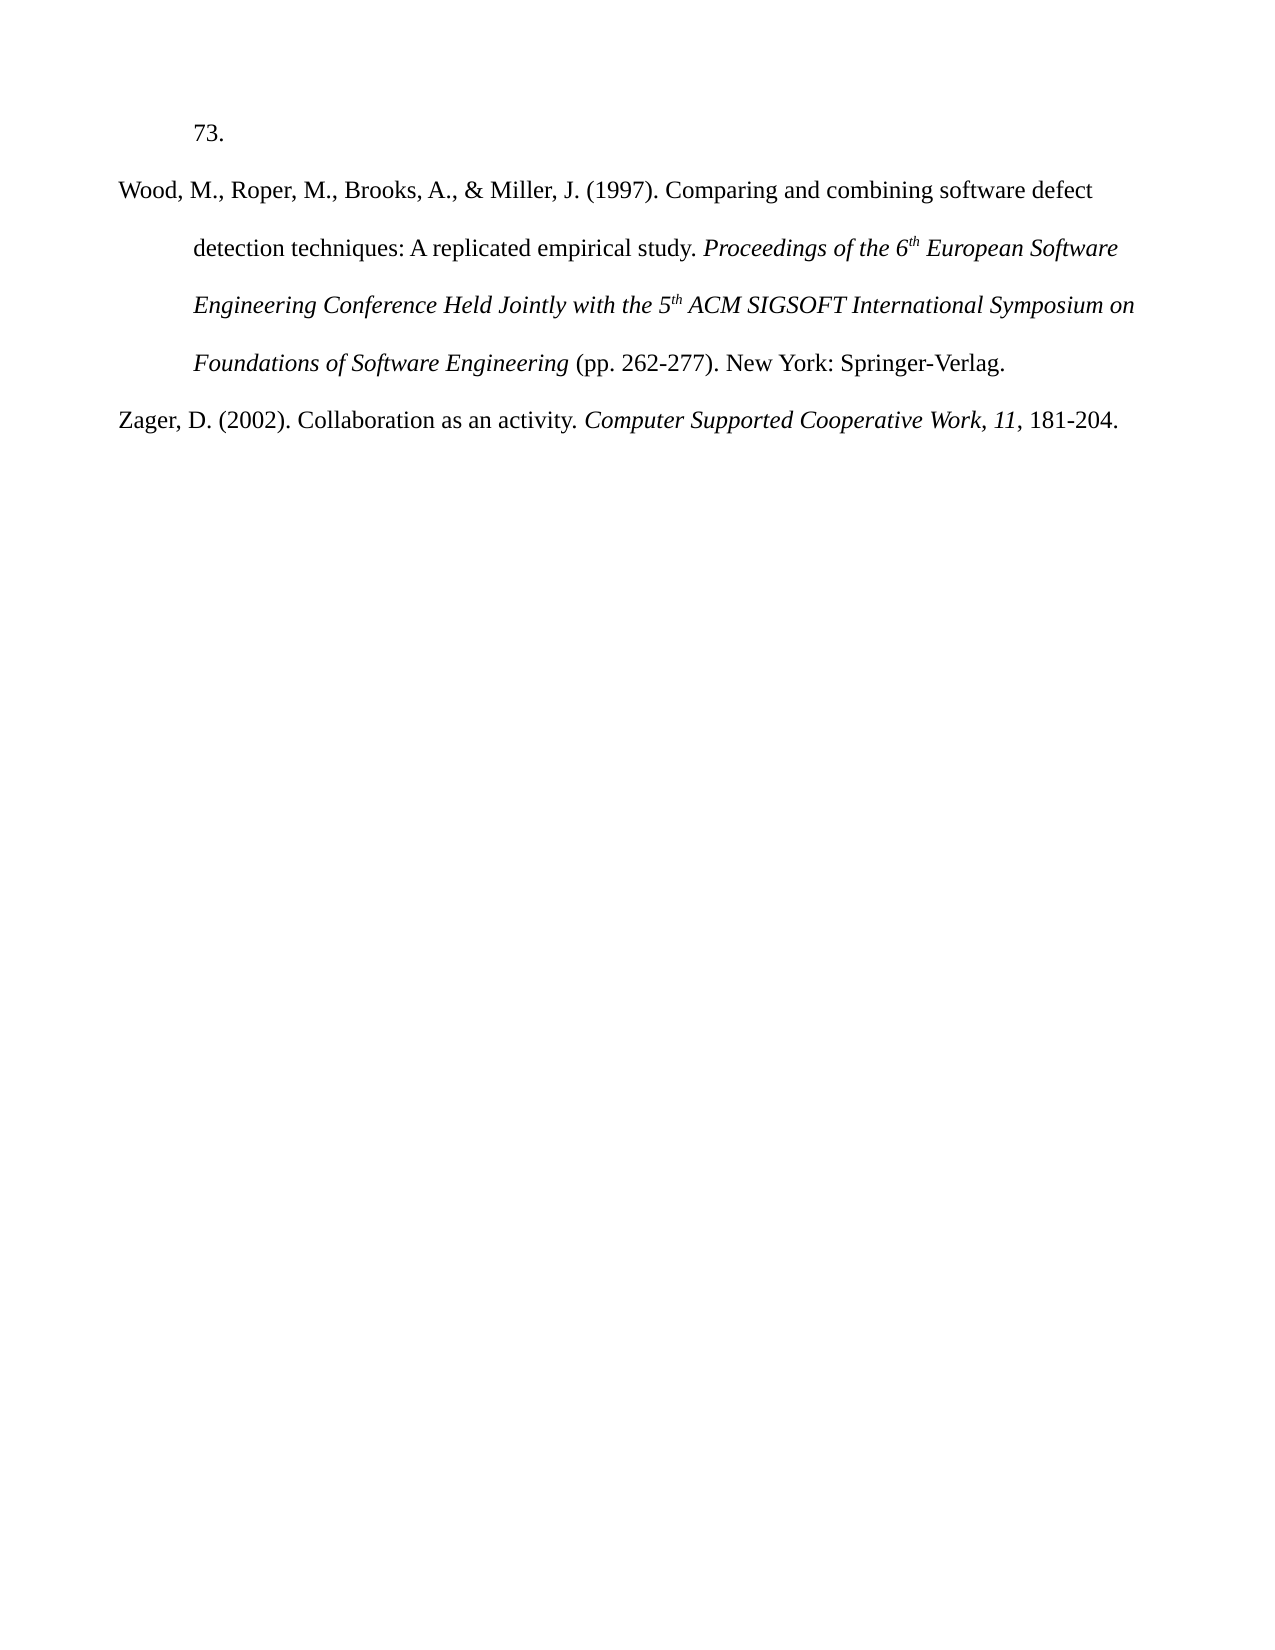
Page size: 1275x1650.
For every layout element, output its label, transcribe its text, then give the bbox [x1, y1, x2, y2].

text 73. [118, 118, 1157, 147]
text Wood, M., Roper, M., Brooks, A., & Miller, J. (1997). Comparing and combining software defect detection techniques: A replicated empirical study. Proceedings of the 6th European Software Engineering Conference Held Jointly with the 5th ACM SIGSOFT International Symposium on Foundations of Software Engineering (pp. 262-277). New York: Springer-Verlag. [118, 176, 1157, 377]
text Zager, D. (2002). Collaboration as an activity. Computer Supported Cooperative Work, 11, 181-204. [118, 406, 1157, 434]
